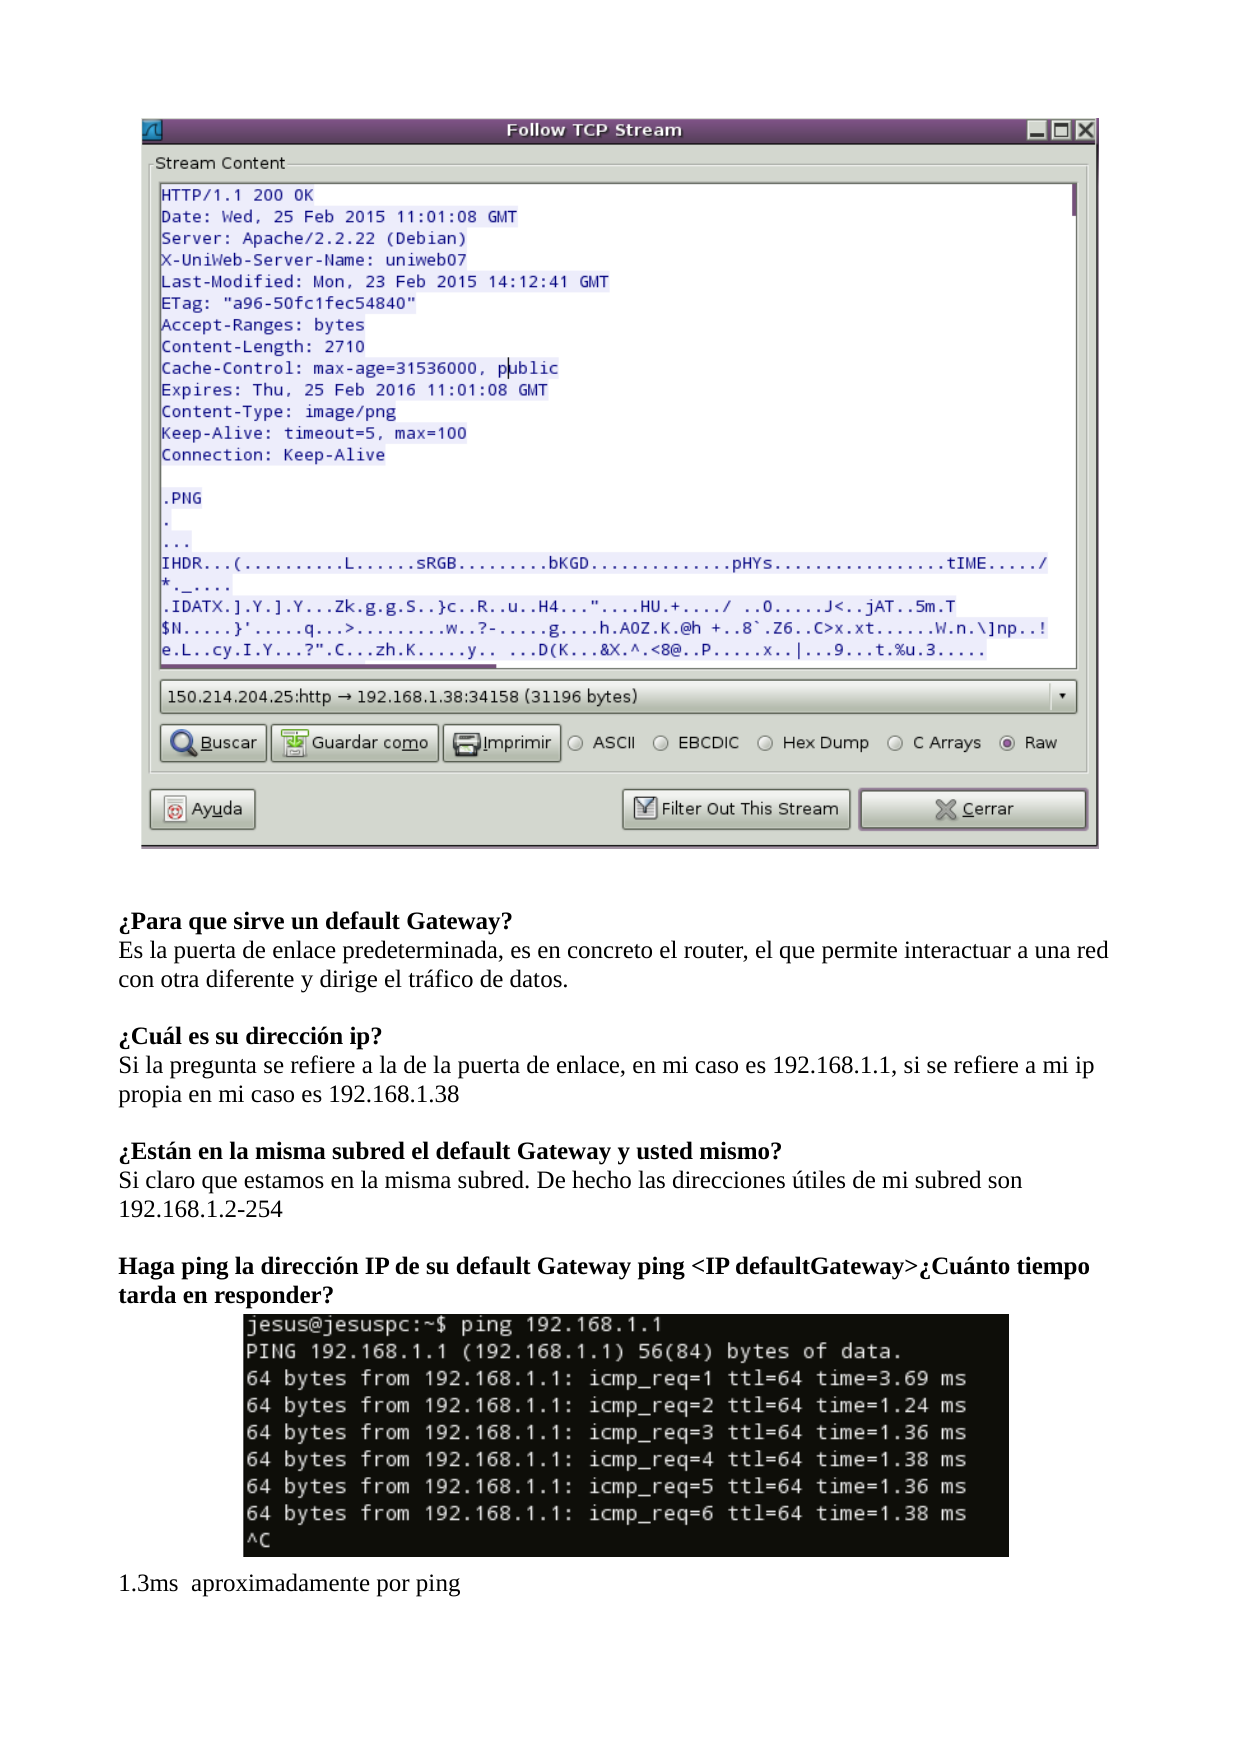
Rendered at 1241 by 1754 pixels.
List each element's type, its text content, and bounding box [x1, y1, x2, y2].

text ¿Cuál es su dirección ip? [118, 1021, 1122, 1050]
text ¿Están en la misma subred el default Gateway y usted mismo? [118, 1136, 1122, 1165]
text Si claro que estamos en la misma subred. De hecho las direcciones útiles de mi subred son 192.168.1.2-254 [118, 1165, 1122, 1223]
picture [141, 118, 1099, 849]
text Es la puerta de enlace predeterminada, es en concreto el router, el que permite interactuar a una red con otra diferente y dirige el tráfico de datos. [118, 935, 1122, 993]
text Haga ping la dirección IP de su default Gateway ping <IP defaultGateway>¿Cuánto tiempo tarda en responder? [118, 1251, 1122, 1309]
text ¿Para que sirve un default Gateway? [118, 906, 1122, 935]
picture [243, 1314, 1009, 1557]
text Si la pregunta se refiere a la de la puerta de enlace, en mi caso es 192.168.1.1, si se refiere a mi ip propia en mi caso es 192.168.1.38 [118, 1050, 1122, 1108]
text 1.3ms aproximadamente por ping [118, 1568, 1122, 1596]
